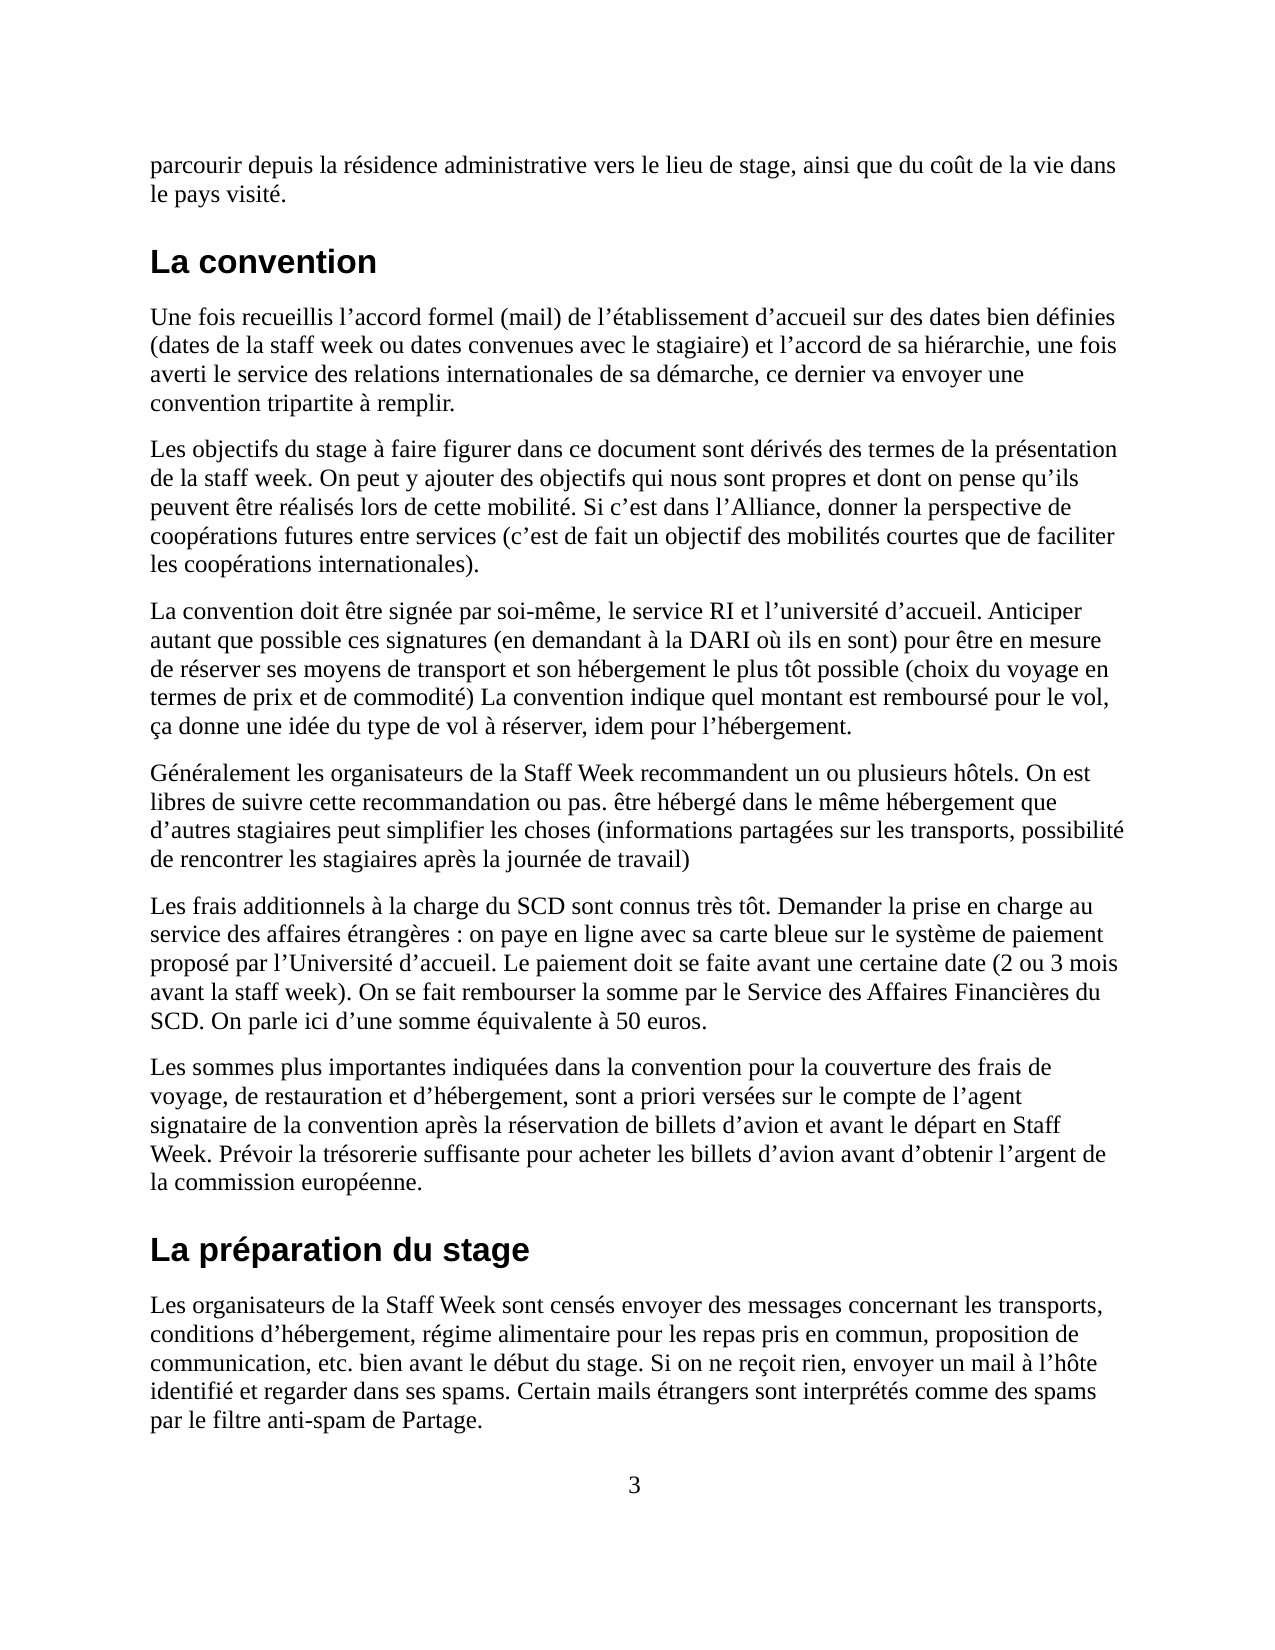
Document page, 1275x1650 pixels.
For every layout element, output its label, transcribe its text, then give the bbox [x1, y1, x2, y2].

text Généralement les organisateurs de la Staff Week recommandent un ou plusieurs hôtels. On est libres de suivre cette recommandation ou pas. être hébergé dans le même hébergement que d’autres stagiaires peut simplifier les choses (informations partagées sur les transports, possibilité de rencontrer les stagiaires après la journée de travail) [150, 758, 1125, 873]
text Les frais additionnels à la charge du SCD sont connus très tôt. Demander la prise en charge au service des affaires étrangères : on paye en ligne avec sa carte bleue sur le système de paiement proposé par l’Université d’accueil. Le paiement doit se faite avant une certaine date (2 ou 3 mois avant la staff week). On se fait rembourser la somme par le Service des Affaires Financières du SCD. On parle ici d’une somme équivalente à 50 euros. [150, 891, 1125, 1034]
text parcourir depuis la résidence administrative vers le lieu de stage, ainsi que du coût de la vie dans le pays visité. [150, 150, 1125, 207]
text Les organisateurs de la Staff Week sont censés envoyer des messages concernant les transports, conditions d’hébergement, régime alimentaire pour les repas pris en commun, proposition de communication, etc. bien avant le début du stage. Si on ne reçoit rien, envoyer un mail à l’hôte identifié et regarder dans ses spams. Certain mails étrangers sont interprétés comme des spams par le filtre anti-spam de Partage. [150, 1290, 1125, 1434]
subtitle La préparation du stage [150, 1230, 1125, 1269]
text Les sommes plus importantes indiquées dans la convention pour la couverture des frais de voyage, de restauration et d’hébergement, sont a priori versées sur le compte de l’agent signataire de la convention après la réservation de billets d’avion et avant le départ en Staff Week. Prévoir la trésorerie suffisante pour acheter les billets d’avion avant d’obtenir l’argent de la commission européenne. [150, 1052, 1125, 1196]
text La convention doit être signée par soi-même, le service RI et l’université d’accueil. Anticiper autant que possible ces signatures (en demandant à la DARI où ils en sont) pour être en mesure de réserver ses moyens de transport et son hébergement le plus tôt possible (choix du voyage en termes de prix et de commodité) La convention indique quel montant est remboursé pour le vol, ça donne une idée du type de vol à réserver, idem pour l’hébergement. [150, 596, 1125, 740]
text Une fois recueillis l’accord formel (mail) de l’établissement d’accueil sur des dates bien définies (dates de la staff week ou dates convenues avec le stagiaire) et l’accord de sa hiérarchie, une fois averti le service des relations internationales de sa démarche, ce dernier va envoyer une convention tripartite à remplir. [150, 302, 1125, 417]
text Les objectifs du stage à faire figurer dans ce document sont dérivés des termes de la présentation de la staff week. On peut y ajouter des objectifs qui nous sont propres et dont on pense qu’ils peuvent être réalisés lors de cette mobilité. Si c’est dans l’Alliance, donner la perspective de coopérations futures entre services (c’est de fait un objectif des mobilités courtes que de faciliter les coopérations internationales). [150, 434, 1125, 578]
subtitle La convention [150, 241, 1125, 280]
